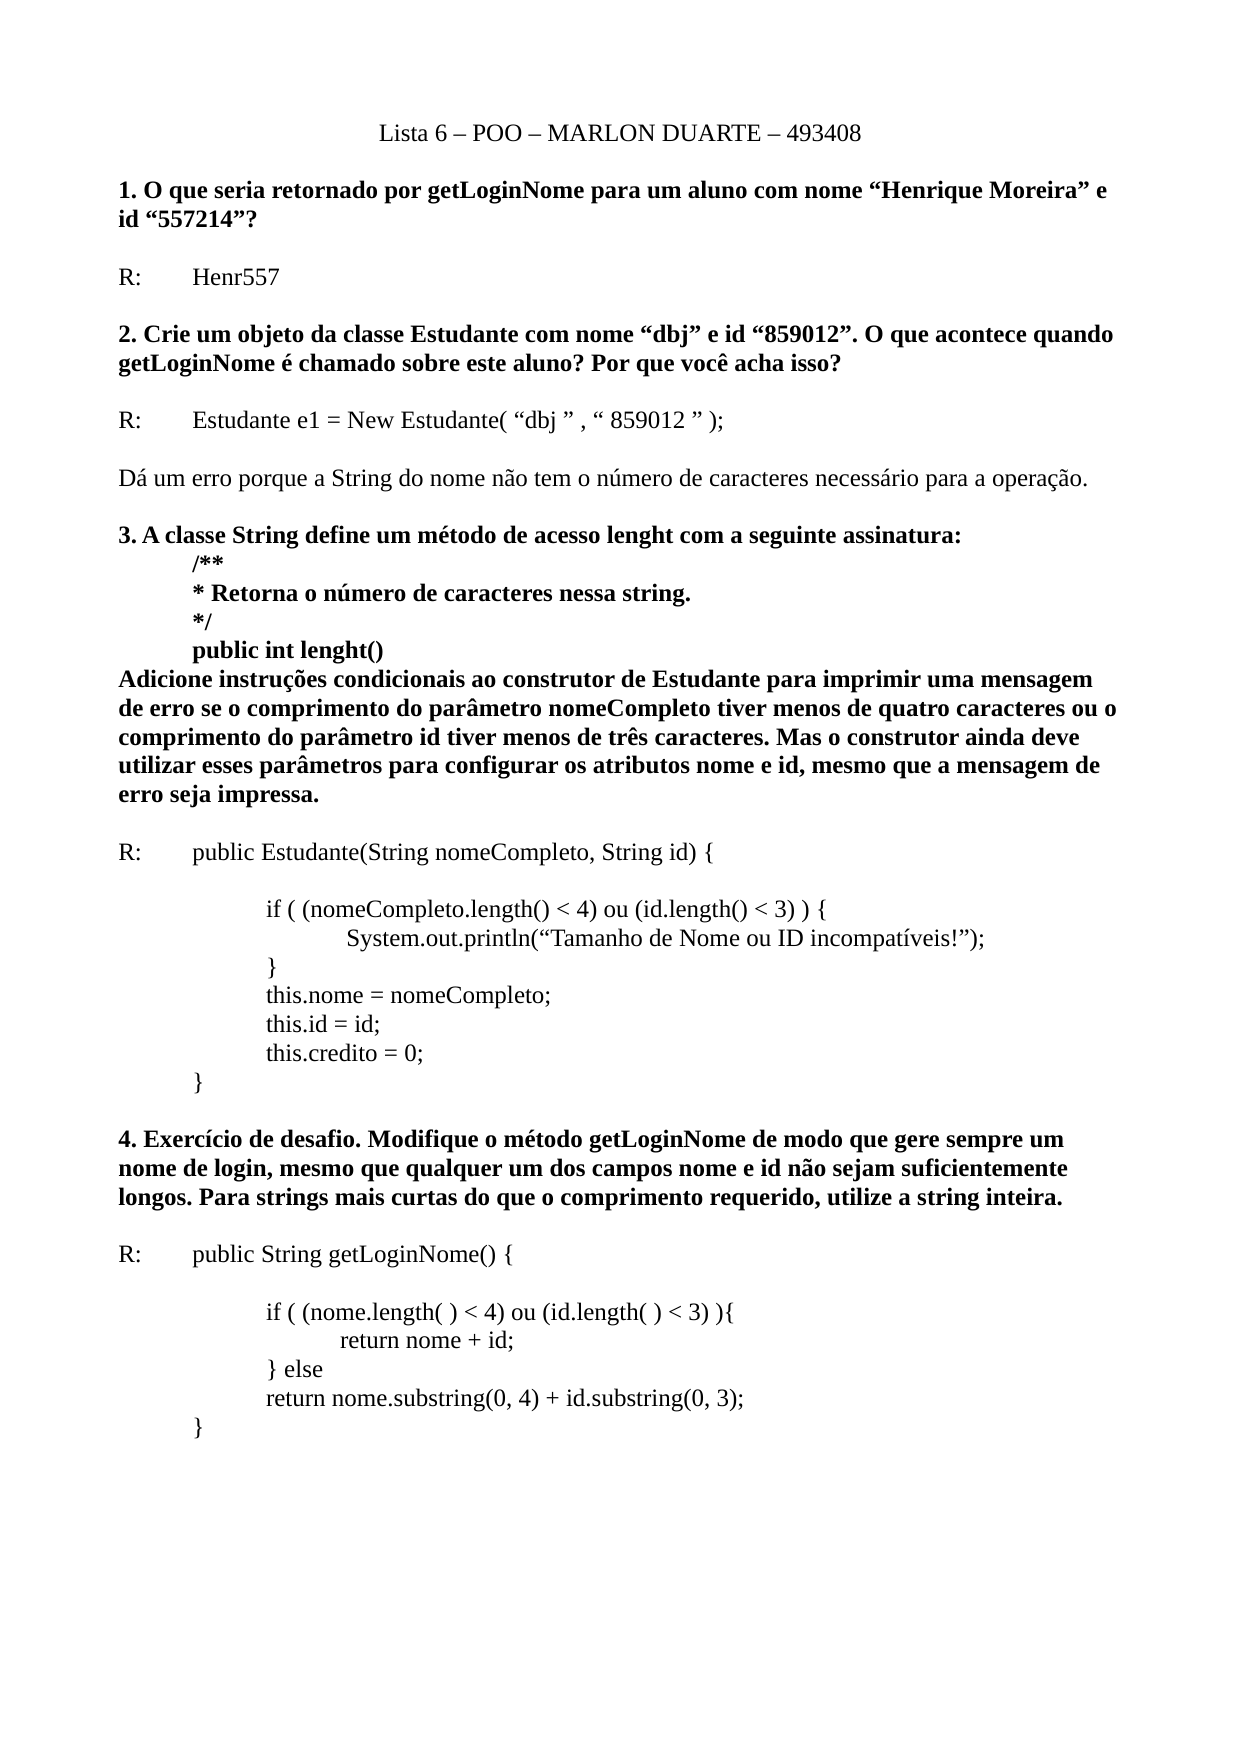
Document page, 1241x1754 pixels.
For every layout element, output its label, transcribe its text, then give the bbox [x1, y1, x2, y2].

text } else [118, 1354, 1122, 1383]
text } [118, 952, 1122, 981]
text 2. Crie um objeto da classe Estudante com nome “dbj” e id “859012”. O que acontece quando getLoginNome é chamado sobre este aluno? Por que você acha isso? [118, 319, 1122, 377]
text } [118, 1412, 1122, 1441]
text this.nome = nomeCompleto; [118, 981, 1122, 1009]
text Adicione instruções condicionais ao construtor de Estudante para imprimir uma mensagem de erro se o comprimento do parâmetro nomeCompleto tiver menos de quatro caracteres ou o comprimento do parâmetro id tiver menos de três caracteres. Mas o construtor ainda deve utilizar esses parâmetros para configurar os atributos nome e id, mesmo que a mensagem de erro seja impressa. [118, 664, 1122, 808]
text } [118, 1067, 1122, 1096]
text 1. O que seria retornado por getLoginNome para um aluno com nome “Henrique Moreira” e id “557214”? [118, 176, 1122, 233]
text Lista 6 – POO – MARLON DUARTE – 493408 [118, 118, 1122, 147]
text R: Estudante e1 = New Estudante( “dbj ” , “ 859012 ” ); [118, 406, 1122, 434]
text this.id = id; [118, 1009, 1122, 1038]
text if ( (nomeCompleto.length() < 4) ou (id.length() < 3) ) { [118, 894, 1122, 923]
text 3. A classe String define um método de acesso lenght com a seguinte assinatura: [118, 521, 1122, 549]
text this.credito = 0; [118, 1038, 1122, 1067]
text * Retorna o número de caracteres nessa string. [118, 578, 1122, 607]
text if ( (nome.length( ) < 4) ou (id.length( ) < 3) ){ [118, 1297, 1122, 1326]
text R: public Estudante(String nomeCompleto, String id) { [118, 837, 1122, 866]
text 4. Exercício de desafio. Modifique o método getLoginNome de modo que gere sempre um nome de login, mesmo que qualquer um dos campos nome e id não sejam suficientemente longos. Para strings mais curtas do que o comprimento requerido, utilize a string inteira. [118, 1124, 1122, 1211]
text R: Henr557 [118, 262, 1122, 291]
text public int lenght() [118, 636, 1122, 664]
text return nome + id; [118, 1326, 1122, 1354]
text R: public String getLoginNome() { [118, 1239, 1122, 1268]
text return nome.substring(0, 4) + id.substring(0, 3); [118, 1383, 1122, 1412]
text /** [118, 549, 1122, 578]
text */ [118, 607, 1122, 636]
text Dá um erro porque a String do nome não tem o número de caracteres necessário para a operação. [118, 463, 1122, 492]
text System.out.println(“Tamanho de Nome ou ID incompatíveis!”); [118, 923, 1122, 952]
